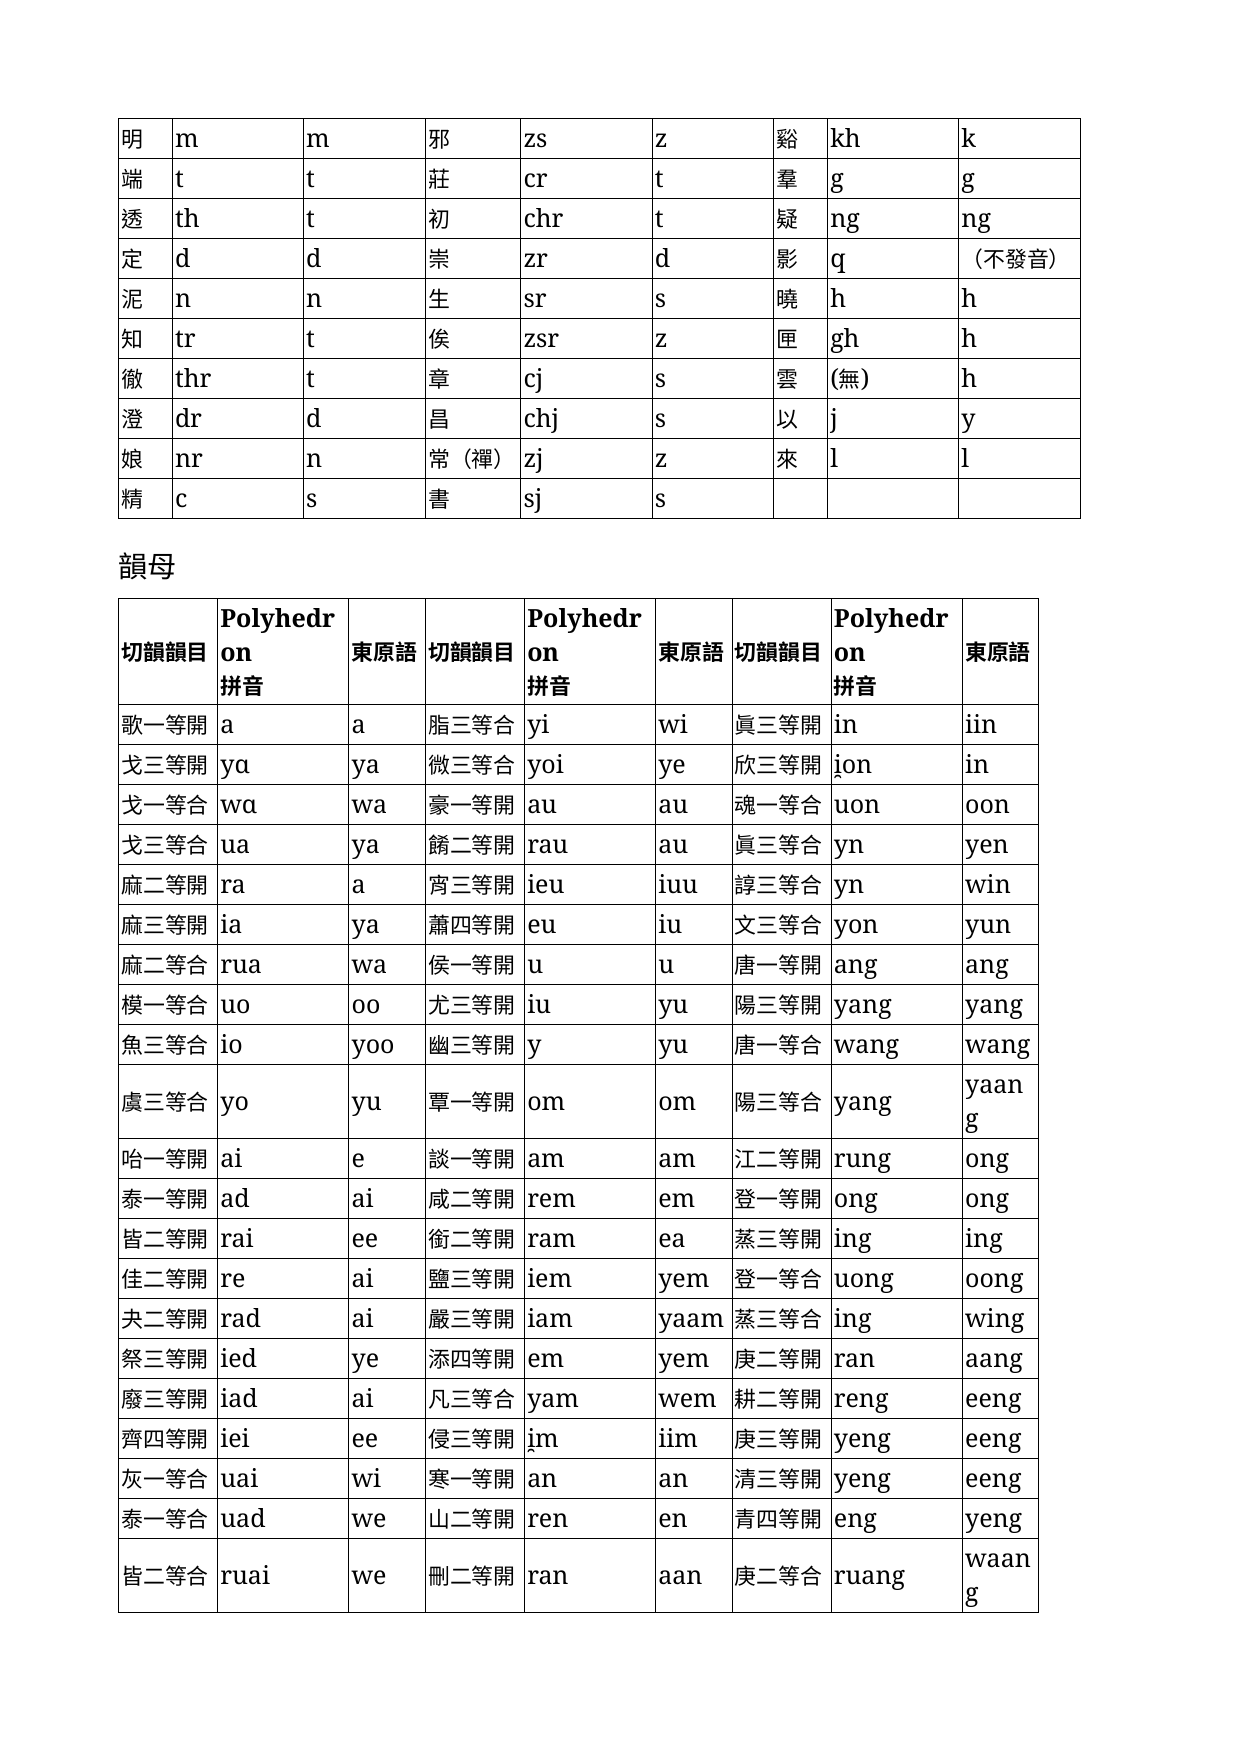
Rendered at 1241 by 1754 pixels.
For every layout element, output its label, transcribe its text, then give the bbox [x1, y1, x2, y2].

table_cell i̯on [832, 745, 962, 784]
table_cell 寒一等開 [426, 1459, 524, 1498]
table_cell 皆二等合 [119, 1539, 217, 1612]
table_cell y [525, 1025, 655, 1064]
table_cell eeng [963, 1459, 1038, 1498]
table_cell uad [218, 1499, 348, 1538]
table_cell oo [349, 985, 425, 1024]
table_header 切韻韻目 [426, 599, 524, 704]
table_cell 皆二等開 [119, 1219, 217, 1258]
table_cell 宵三等開 [426, 865, 524, 904]
table_cell （不發音） [959, 239, 1080, 278]
table_cell yeng [832, 1459, 962, 1498]
table_cell h [959, 359, 1080, 398]
table_cell 娘 [119, 439, 172, 478]
table_cell au [656, 825, 732, 864]
table_cell zs [521, 119, 652, 158]
table_cell ai [349, 1179, 425, 1218]
table_cell yaang [963, 1065, 1038, 1138]
table_cell we [349, 1499, 425, 1538]
table_cell 清三等開 [733, 1459, 831, 1498]
table_cell 文三等合 [733, 905, 831, 944]
table_cell 俟 [426, 319, 520, 358]
table_cell 莊 [426, 159, 520, 198]
table_cell 庚三等開 [733, 1419, 831, 1458]
table_cell iin [963, 705, 1038, 744]
table_cell rai [218, 1219, 348, 1258]
table_cell ai [349, 1259, 425, 1298]
table_cell 尤三等開 [426, 985, 524, 1024]
table_cell 陽三等開 [733, 985, 831, 1024]
table_cell 江二等開 [733, 1139, 831, 1178]
table_header ​東原語 [656, 599, 732, 704]
table_cell 雲 [774, 359, 827, 398]
table_cell ai [349, 1379, 425, 1418]
table_cell aan [656, 1539, 732, 1612]
table_cell 登一等開 [733, 1179, 831, 1218]
table_cell ee [349, 1219, 425, 1258]
table_cell yoi [525, 745, 655, 784]
table_cell d [304, 239, 425, 278]
table_cell h [828, 279, 958, 318]
table_cell 麻二等合 [119, 945, 217, 984]
table_cell a [349, 865, 425, 904]
table_cell 耕二等開 [733, 1379, 831, 1418]
table_cell 明 [119, 119, 172, 158]
table_cell zr [521, 239, 652, 278]
table_cell kh [828, 119, 958, 158]
table_header 切韻韻目 [733, 599, 831, 704]
table_cell 透 [119, 199, 172, 238]
table_cell wang [963, 1025, 1038, 1064]
table_cell d [653, 239, 773, 278]
table_cell yi [525, 705, 655, 744]
table_cell 魚三等合 [119, 1025, 217, 1064]
table_cell 章 [426, 359, 520, 398]
table_cell ang [832, 945, 962, 984]
table_cell iu [525, 985, 655, 1024]
table_cell q [828, 239, 958, 278]
table_cell ong [963, 1139, 1038, 1178]
table_cell ong [832, 1179, 962, 1218]
table_cell ia [218, 905, 348, 944]
table_cell ing [963, 1219, 1038, 1258]
table_cell an [656, 1459, 732, 1498]
table_cell yem [656, 1339, 732, 1378]
table_cell yo [218, 1065, 348, 1138]
table_cell ea [656, 1219, 732, 1258]
table_cell an [525, 1459, 655, 1498]
table_cell yn [832, 865, 962, 904]
table_cell win [963, 865, 1038, 904]
table_cell g [959, 159, 1080, 198]
table_cell 以 [774, 399, 827, 438]
table_cell 唐一等合 [733, 1025, 831, 1064]
table_cell 匣 [774, 319, 827, 358]
table_cell 泰一等合 [119, 1499, 217, 1538]
table_cell ong [963, 1179, 1038, 1218]
table_cell 齊四等開 [119, 1419, 217, 1458]
table_cell yang [832, 1065, 962, 1138]
table_cell yun [963, 905, 1038, 944]
table_cell aang [963, 1339, 1038, 1378]
table_cell nr [173, 439, 303, 478]
table_cell s [653, 479, 773, 518]
table_cell g [828, 159, 958, 198]
table_cell 青四等開 [733, 1499, 831, 1538]
table_cell [959, 479, 1080, 518]
table_cell wa [349, 785, 425, 824]
table_cell gh [828, 319, 958, 358]
table_cell 侯一等開 [426, 945, 524, 984]
table_cell yaam [656, 1299, 732, 1338]
table_cell 添四等開 [426, 1339, 524, 1378]
table_cell chr [521, 199, 652, 238]
table_cell 侵三等開 [426, 1419, 524, 1458]
table_cell eeng [963, 1379, 1038, 1418]
table_cell iam [525, 1299, 655, 1338]
table_cell oon [963, 785, 1038, 824]
table_header ​東原語 [963, 599, 1038, 704]
table_cell uo [218, 985, 348, 1024]
table_cell t [304, 159, 425, 198]
table_cell 曉 [774, 279, 827, 318]
table_cell rua [218, 945, 348, 984]
table_cell 谿 [774, 119, 827, 158]
table_cell in [963, 745, 1038, 784]
table_cell 蒸三等合 [733, 1299, 831, 1338]
table_cell a [218, 705, 348, 744]
table_cell ieu [525, 865, 655, 904]
table_cell en [656, 1499, 732, 1538]
table_cell 銜二等開 [426, 1219, 524, 1258]
table_cell ye [656, 745, 732, 784]
table_cell u [656, 945, 732, 984]
table_cell 祭三等開 [119, 1339, 217, 1378]
table_cell yn [832, 825, 962, 864]
table_cell waang [963, 1539, 1038, 1612]
table_header Polyhedron 拼音 [525, 599, 655, 704]
table_cell yu [349, 1065, 425, 1138]
table_cell chj [521, 399, 652, 438]
table_cell yem [656, 1259, 732, 1298]
table_cell 陽三等合 [733, 1065, 831, 1138]
table_cell 覃一等開 [426, 1065, 524, 1138]
table_cell 灰一等合 [119, 1459, 217, 1498]
table_cell 知 [119, 319, 172, 358]
subtitle 韻母 [118, 543, 1122, 586]
table_cell 戈一等合 [119, 785, 217, 824]
table_cell re [218, 1259, 348, 1298]
table_cell (無) [828, 359, 958, 398]
table_cell em [525, 1339, 655, 1378]
table_cell 初 [426, 199, 520, 238]
table_cell ai [218, 1139, 348, 1178]
table_cell y [959, 399, 1080, 438]
table_cell 生 [426, 279, 520, 318]
table_cell yu [656, 985, 732, 1024]
table_cell 邪 [426, 119, 520, 158]
table_cell 夬二等開 [119, 1299, 217, 1338]
table_cell 唐一等開 [733, 945, 831, 984]
table_cell yen [963, 825, 1038, 864]
table_cell 庚二等合 [733, 1539, 831, 1612]
table_cell 豪一等開 [426, 785, 524, 824]
table_cell 嚴三等開 [426, 1299, 524, 1338]
table_cell ya [349, 825, 425, 864]
table_cell z [653, 439, 773, 478]
table_header 切韻韻目 [119, 599, 217, 704]
table_cell au [656, 785, 732, 824]
table_cell s [304, 479, 425, 518]
table_cell t [653, 199, 773, 238]
table_cell s [653, 399, 773, 438]
table_cell reng [832, 1379, 962, 1418]
table_cell 微三等合 [426, 745, 524, 784]
table_cell wi [656, 705, 732, 744]
table_cell 崇 [426, 239, 520, 278]
table_cell ng [828, 199, 958, 238]
table_cell oong [963, 1259, 1038, 1298]
table_cell z [653, 119, 773, 158]
table_cell ran [525, 1539, 655, 1612]
table_cell ya [349, 745, 425, 784]
table_cell wɑ [218, 785, 348, 824]
table_cell a [349, 705, 425, 744]
table_cell 咍一等開 [119, 1139, 217, 1178]
table_cell t [173, 159, 303, 198]
table_cell e [349, 1139, 425, 1178]
table_cell yang [963, 985, 1038, 1024]
table_cell 書 [426, 479, 520, 518]
table_cell em [656, 1179, 732, 1218]
table_cell rad [218, 1299, 348, 1338]
table_cell 常（禪） [426, 439, 520, 478]
table_cell 歌一等開 [119, 705, 217, 744]
table_cell ruai [218, 1539, 348, 1612]
table_cell 疑 [774, 199, 827, 238]
table_cell wem [656, 1379, 732, 1418]
table_cell ing [832, 1299, 962, 1338]
table_cell zj [521, 439, 652, 478]
table_cell ee [349, 1419, 425, 1458]
table_cell yu [656, 1025, 732, 1064]
table_cell 泥 [119, 279, 172, 318]
table_cell ing [832, 1219, 962, 1258]
table_cell cr [521, 159, 652, 198]
table_cell 昌 [426, 399, 520, 438]
table_cell 佳二等開 [119, 1259, 217, 1298]
table_cell 虞三等合 [119, 1065, 217, 1138]
table_cell eng [832, 1499, 962, 1538]
table_cell yeng [832, 1419, 962, 1458]
table_cell yoo [349, 1025, 425, 1064]
table_cell n [173, 279, 303, 318]
table_cell ang [963, 945, 1038, 984]
table_cell 徹 [119, 359, 172, 398]
table_cell zsr [521, 319, 652, 358]
table_header ​東原語 [349, 599, 425, 704]
table_cell we [349, 1539, 425, 1612]
table_cell 羣 [774, 159, 827, 198]
table_cell 精 [119, 479, 172, 518]
table_cell ua [218, 825, 348, 864]
table_cell eu [525, 905, 655, 944]
table_cell 廢三等開 [119, 1379, 217, 1418]
table_cell sj [521, 479, 652, 518]
table_cell wing [963, 1299, 1038, 1338]
table_cell ye [349, 1339, 425, 1378]
table_cell rem [525, 1179, 655, 1218]
table_cell om [656, 1065, 732, 1138]
table_cell [774, 479, 827, 518]
table_cell iad [218, 1379, 348, 1418]
table_cell h [959, 319, 1080, 358]
table_cell 影 [774, 239, 827, 278]
table_cell c [173, 479, 303, 518]
table_cell 眞三等開 [733, 705, 831, 744]
table_cell 戈三等合 [119, 825, 217, 864]
table_cell cj [521, 359, 652, 398]
table_cell ruang [832, 1539, 962, 1612]
table_cell 麻二等開 [119, 865, 217, 904]
table_cell au [525, 785, 655, 824]
table_cell thr [173, 359, 303, 398]
table_cell ram [525, 1219, 655, 1258]
table_cell iim [656, 1419, 732, 1458]
table_cell s [653, 279, 773, 318]
table_cell wang [832, 1025, 962, 1064]
table_cell ad [218, 1179, 348, 1218]
table_cell uai [218, 1459, 348, 1498]
table_cell 來 [774, 439, 827, 478]
table_cell yang [832, 985, 962, 1024]
table_cell om [525, 1065, 655, 1138]
table_cell d [173, 239, 303, 278]
table_cell l [959, 439, 1080, 478]
table_cell rau [525, 825, 655, 864]
table_cell ran [832, 1339, 962, 1378]
table_cell s [653, 359, 773, 398]
table_cell 麻三等開 [119, 905, 217, 944]
table_cell uon [832, 785, 962, 824]
table_cell l [828, 439, 958, 478]
table_cell 登一等合 [733, 1259, 831, 1298]
table_cell i̯m [525, 1419, 655, 1458]
table_cell iuu [656, 865, 732, 904]
table_cell 端 [119, 159, 172, 198]
table_cell 脂三等合 [426, 705, 524, 744]
table_cell io [218, 1025, 348, 1064]
table_cell yɑ [218, 745, 348, 784]
table_cell tr [173, 319, 303, 358]
table_cell wa [349, 945, 425, 984]
table_cell 魂一等合 [733, 785, 831, 824]
table_cell h [959, 279, 1080, 318]
table_cell 庚二等開 [733, 1339, 831, 1378]
table_cell am [525, 1139, 655, 1178]
table_cell sr [521, 279, 652, 318]
table_cell z [653, 319, 773, 358]
table_cell k [959, 119, 1080, 158]
table_cell ren [525, 1499, 655, 1538]
table_cell wi [349, 1459, 425, 1498]
table_cell 談一等開 [426, 1139, 524, 1178]
table_cell yeng [963, 1499, 1038, 1538]
table_cell th [173, 199, 303, 238]
table_cell m [304, 119, 425, 158]
table_cell 刪二等開 [426, 1539, 524, 1612]
table_cell uong [832, 1259, 962, 1298]
table_cell 蒸三等開 [733, 1219, 831, 1258]
table_cell 餚二等開 [426, 825, 524, 864]
table_cell ya [349, 905, 425, 944]
table_cell t [653, 159, 773, 198]
table_cell ai [349, 1299, 425, 1338]
table_cell 幽三等開 [426, 1025, 524, 1064]
table_cell ied [218, 1339, 348, 1378]
table_cell 諄三等合 [733, 865, 831, 904]
table_header Polyhedron 拼音 [832, 599, 962, 704]
table_cell 澄 [119, 399, 172, 438]
table_cell iu [656, 905, 732, 944]
table_cell iei [218, 1419, 348, 1458]
table_cell n [304, 439, 425, 478]
table_cell 模一等合 [119, 985, 217, 1024]
table_cell in [832, 705, 962, 744]
table_cell t [304, 199, 425, 238]
table_cell 定 [119, 239, 172, 278]
table_cell t [304, 359, 425, 398]
table_cell 泰一等開 [119, 1179, 217, 1218]
table_cell eeng [963, 1419, 1038, 1458]
table_cell yam [525, 1379, 655, 1418]
table_cell ra [218, 865, 348, 904]
table_cell 鹽三等開 [426, 1259, 524, 1298]
table_cell 凡三等合 [426, 1379, 524, 1418]
table_cell t [304, 319, 425, 358]
table_cell 咸二等開 [426, 1179, 524, 1218]
table_cell n [304, 279, 425, 318]
table_cell dr [173, 399, 303, 438]
table_cell m [173, 119, 303, 158]
table_cell 欣三等開 [733, 745, 831, 784]
table_cell 山二等開 [426, 1499, 524, 1538]
table_cell ng [959, 199, 1080, 238]
table_cell 蕭四等開 [426, 905, 524, 944]
table_cell j [828, 399, 958, 438]
table_cell iem [525, 1259, 655, 1298]
table_header Polyhedron 拼音 [218, 599, 348, 704]
table_cell 戈三等開 [119, 745, 217, 784]
table_cell am [656, 1139, 732, 1178]
table_cell yon [832, 905, 962, 944]
table_cell d [304, 399, 425, 438]
table_cell u [525, 945, 655, 984]
table_cell [828, 479, 958, 518]
table_cell rung [832, 1139, 962, 1178]
table_cell 眞三等合 [733, 825, 831, 864]
